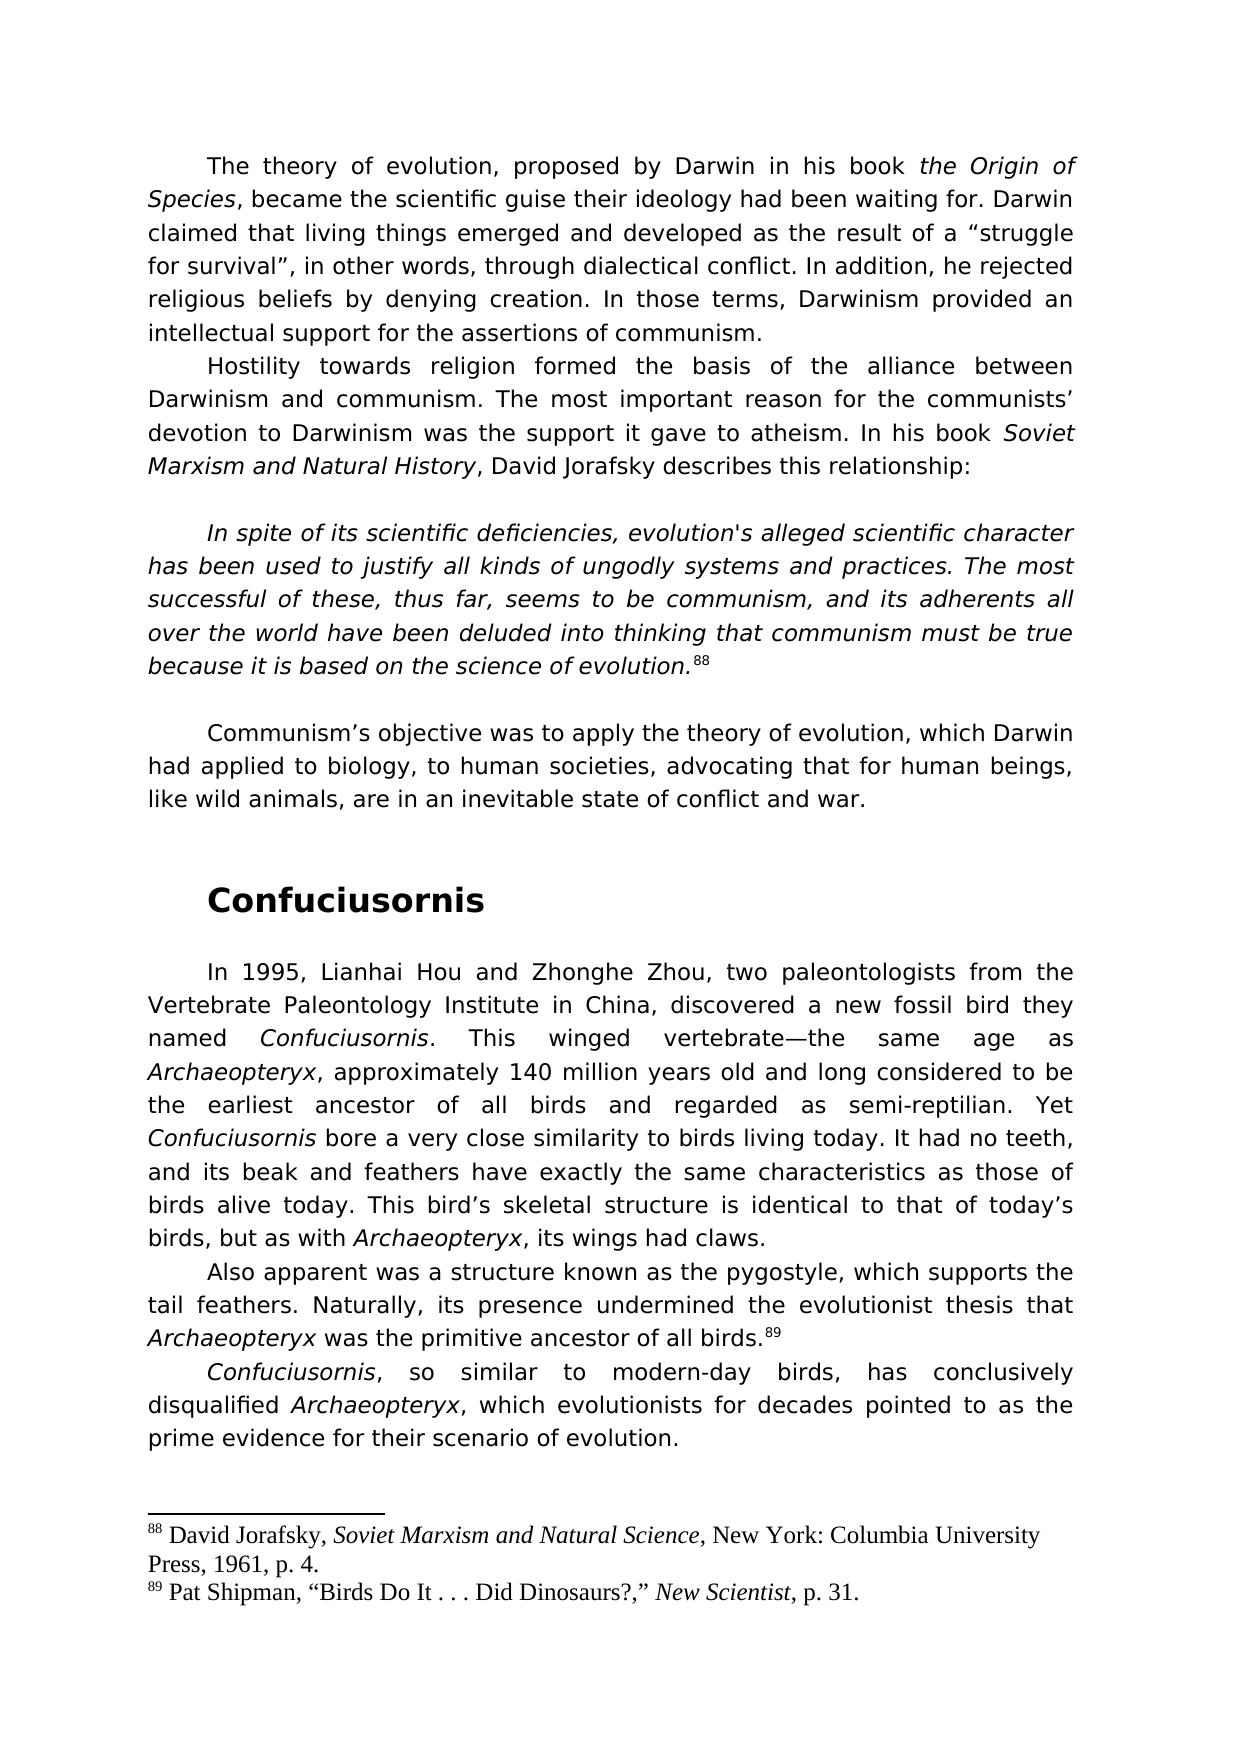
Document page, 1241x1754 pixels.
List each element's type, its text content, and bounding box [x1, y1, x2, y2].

text Confuciusornis, so similar to modern-day birds, has conclusively disqualified Archaeopteryx, which evolutionists for decades pointed to as the prime evidence for their scenario of evolution. [148, 1353, 1075, 1453]
text In spite of its scientific deficiencies, evolution's alleged scientific character has been used to justify all kinds of ungodly systems and practices. The most successful of these, thus far, seems to be communism, and its adherents all over the world have been deluded into thinking that communism must be true because it is based on the science of evolution. [148, 514, 1075, 681]
text In 1995, Lianhai Hou and Zhonghe Zhou, two paleontologists from the Vertebrate Paleontology Institute in China, discovered a new fossil bird they named Confuciusornis. This winged vertebrate—the same age as Archaeopteryx, approximately 140 million years old and long considered to be the earliest ancestor of all birds and regarded as semi-reptilian. Yet Confuciusornis bore a very close similarity to birds living today. It had no teeth, and its beak and feathers have exactly the same characteristics as those of birds alive today. This bird’s skeletal structure is identical to that of today’s birds, but as with Archaeopteryx, its wings had claws. [148, 953, 1075, 1253]
text Hostility towards religion formed the basis of the alliance between Darwinism and communism. The most important reason for the communists’ devotion to Darwinism was the support it gave to atheism. In his book Soviet Marxism and Natural History, David Jorafsky describes this relationship: [148, 348, 1075, 481]
text Communism’s objective was to apply the theory of evolution, which Darwin had applied to biology, to human societies, advocating that for human beings, like wild animals, are in an inevitable state of conflict and war. [148, 714, 1075, 814]
text David Jorafsky, Soviet Marxism and Natural Science, New York: Columbia University Press, 1961, p. 4. [148, 1520, 1092, 1577]
text Confuciusornis [148, 881, 1075, 920]
text The theory of evolution, proposed by Darwin in his book the Origin of Species, became the scientific guise their ideology had been waiting for. Darwin claimed that living things emerged and developed as the result of a “struggle for survival”, in other words, through dialectical conflict. In addition, he rejected religious beliefs by denying creation. In those terms, Darwinism provided an intellectual support for the assertions of communism. [148, 148, 1075, 348]
text Pat Shipman, “Birds Do It . . . Did Dinosaurs?,” New Scientist, p. 31. [148, 1577, 1092, 1606]
text Also apparent was a structure known as the pygostyle, which supports the tail feathers. Naturally, its presence undermined the evolutionist thesis that Archaeopteryx was the primitive ancestor of all birds. [148, 1253, 1075, 1353]
